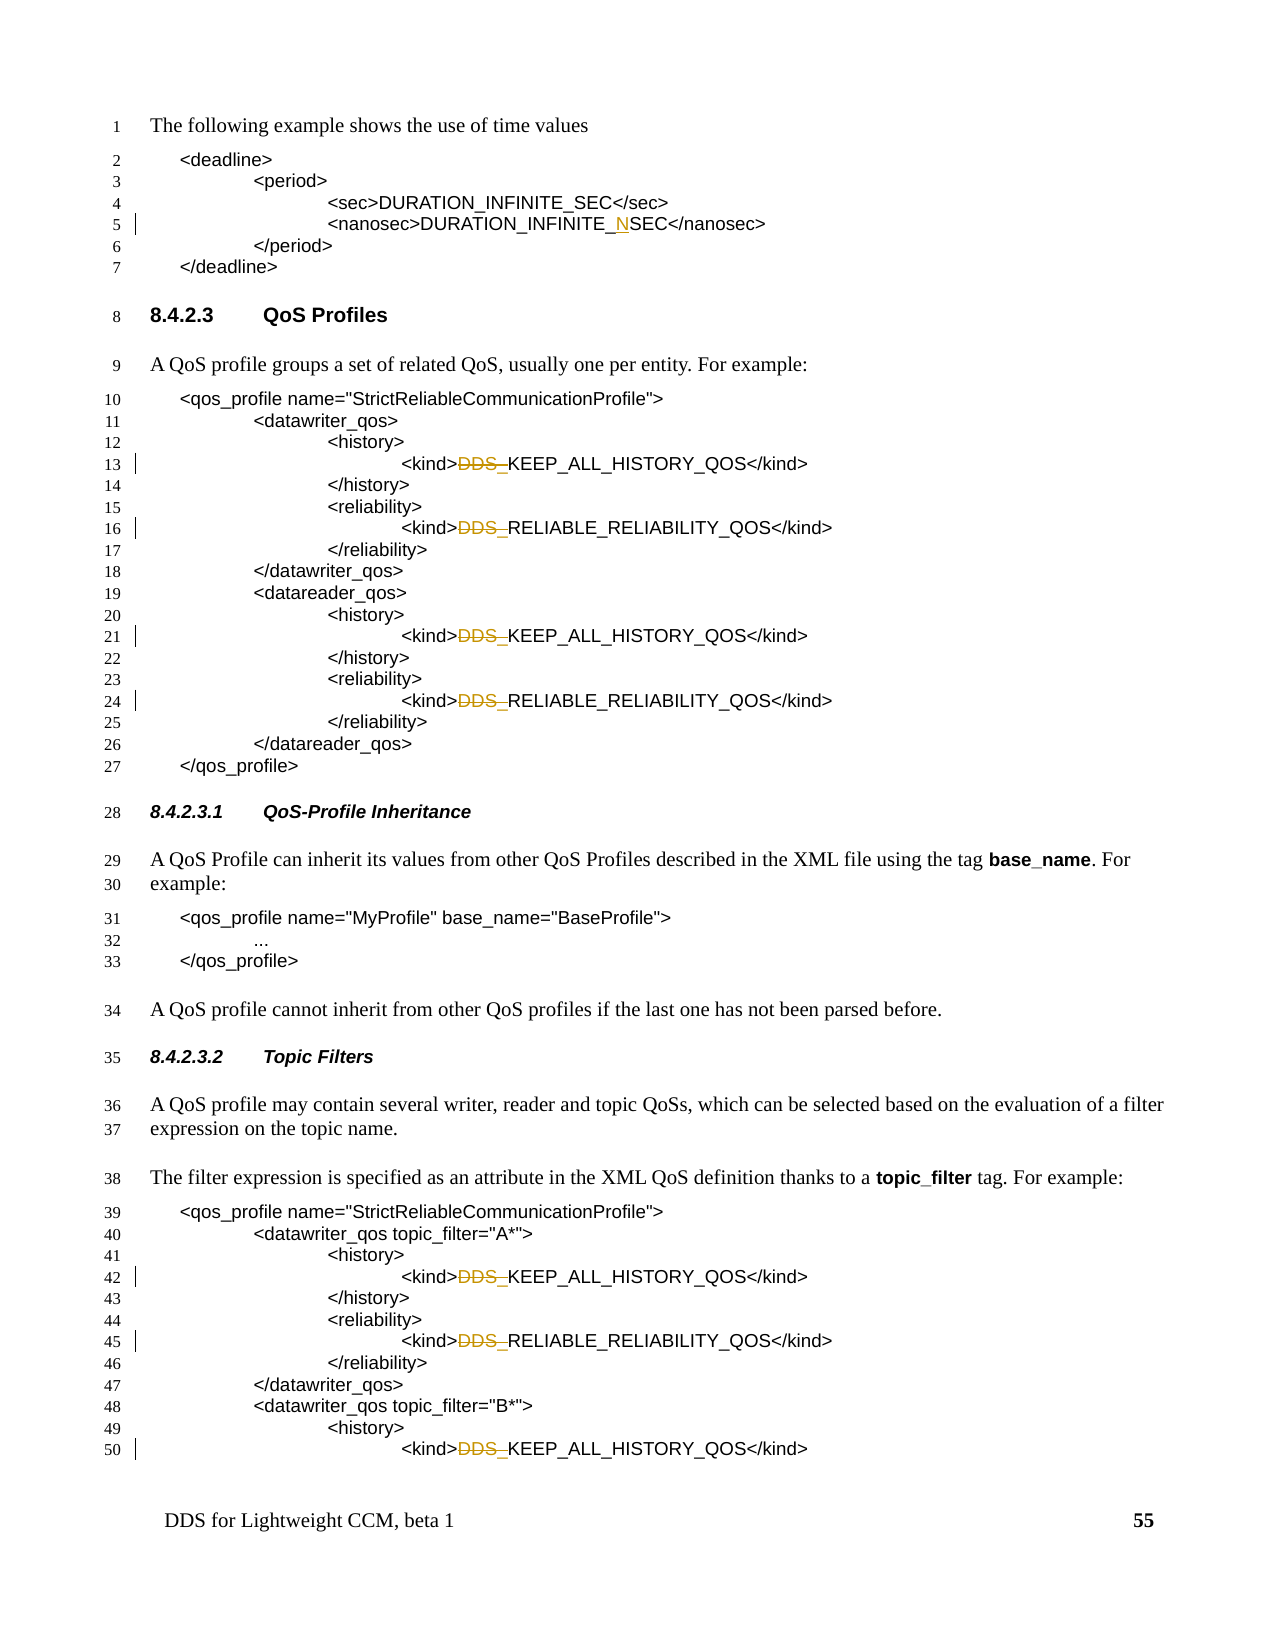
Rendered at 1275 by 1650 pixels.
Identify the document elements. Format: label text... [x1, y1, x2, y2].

text <history> [179, 1416, 1200, 1438]
text <history> [179, 603, 1200, 625]
text <nanosec>DURATION_INFINITE_NSEC</nanosec> [179, 213, 1200, 234]
text <datareader_qos> [179, 582, 1200, 603]
text <history> [179, 431, 1200, 452]
text </deadline> [179, 256, 1200, 278]
text <history> [179, 1244, 1200, 1266]
text </reliability> [179, 711, 1200, 733]
text <qos_profile name="StrictReliableCommunicationProfile"> [179, 388, 1200, 409]
subtitle QoS Profiles [150, 303, 1200, 327]
text <qos_profile name="StrictReliableCommunicationProfile"> [179, 1201, 1200, 1222]
subtitle Topic Filters [150, 1046, 1200, 1067]
subtitle QoS-Profile Inheritance [150, 801, 1200, 822]
text </history> [179, 647, 1200, 668]
text <sec>DURATION_INFINITE_SEC</sec> [179, 191, 1200, 213]
text <kind>KEEP_ALL_HISTORY_QOS</kind> [179, 1266, 1200, 1287]
text </reliability> [179, 1352, 1200, 1373]
text <period> [179, 170, 1200, 191]
text <reliability> [179, 496, 1200, 517]
text </reliability> [179, 539, 1200, 560]
text <datawriter_qos> [179, 409, 1200, 431]
text The following example shows the use of time values [150, 112, 1200, 137]
text <kind>RELIABLE_RELIABILITY_QOS</kind> [179, 1330, 1200, 1352]
text A QoS profile cannot inherit from other QoS profiles if the last one has not been parsed before. [150, 997, 1200, 1021]
text <kind>KEEP_ALL_HISTORY_QOS</kind> [179, 1438, 1200, 1459]
text A QoS Profile can inherit its values from other QoS Profiles described in the XML file using the tag base_name. For example: [150, 847, 1200, 895]
text <kind>RELIABLE_RELIABILITY_QOS</kind> [179, 517, 1200, 539]
text <deadline> [179, 148, 1200, 170]
text <reliability> [179, 668, 1200, 690]
text </qos_profile> [179, 950, 1200, 972]
text <datawriter_qos topic_filter="A*"> [179, 1222, 1200, 1244]
text <kind>RELIABLE_RELIABILITY_QOS</kind> [179, 690, 1200, 711]
text </datareader_qos> [179, 733, 1200, 754]
text <datawriter_qos topic_filter="B*"> [179, 1395, 1200, 1416]
text A QoS profile may contain several writer, reader and topic QoSs, which can be selected based on the evaluation of a filter expression on the topic name. [150, 1092, 1200, 1140]
text </datawriter_qos> [179, 560, 1200, 582]
text The filter expression is specified as an attribute in the XML QoS definition thanks to a topic_filter tag. For example: [150, 1165, 1200, 1189]
text <kind>KEEP_ALL_HISTORY_QOS</kind> [179, 625, 1200, 647]
text </datawriter_qos> [179, 1373, 1200, 1395]
text </history> [179, 1287, 1200, 1309]
text <kind>KEEP_ALL_HISTORY_QOS</kind> [179, 452, 1200, 474]
text ... [179, 929, 1200, 950]
text <qos_profile name="MyProfile" base_name="BaseProfile"> [179, 907, 1200, 929]
text A QoS profile groups a set of related QoS, usually one per entity. For example: [150, 352, 1200, 376]
text </period> [179, 234, 1200, 256]
text <reliability> [179, 1309, 1200, 1330]
text </history> [179, 474, 1200, 496]
text </qos_profile> [179, 754, 1200, 776]
